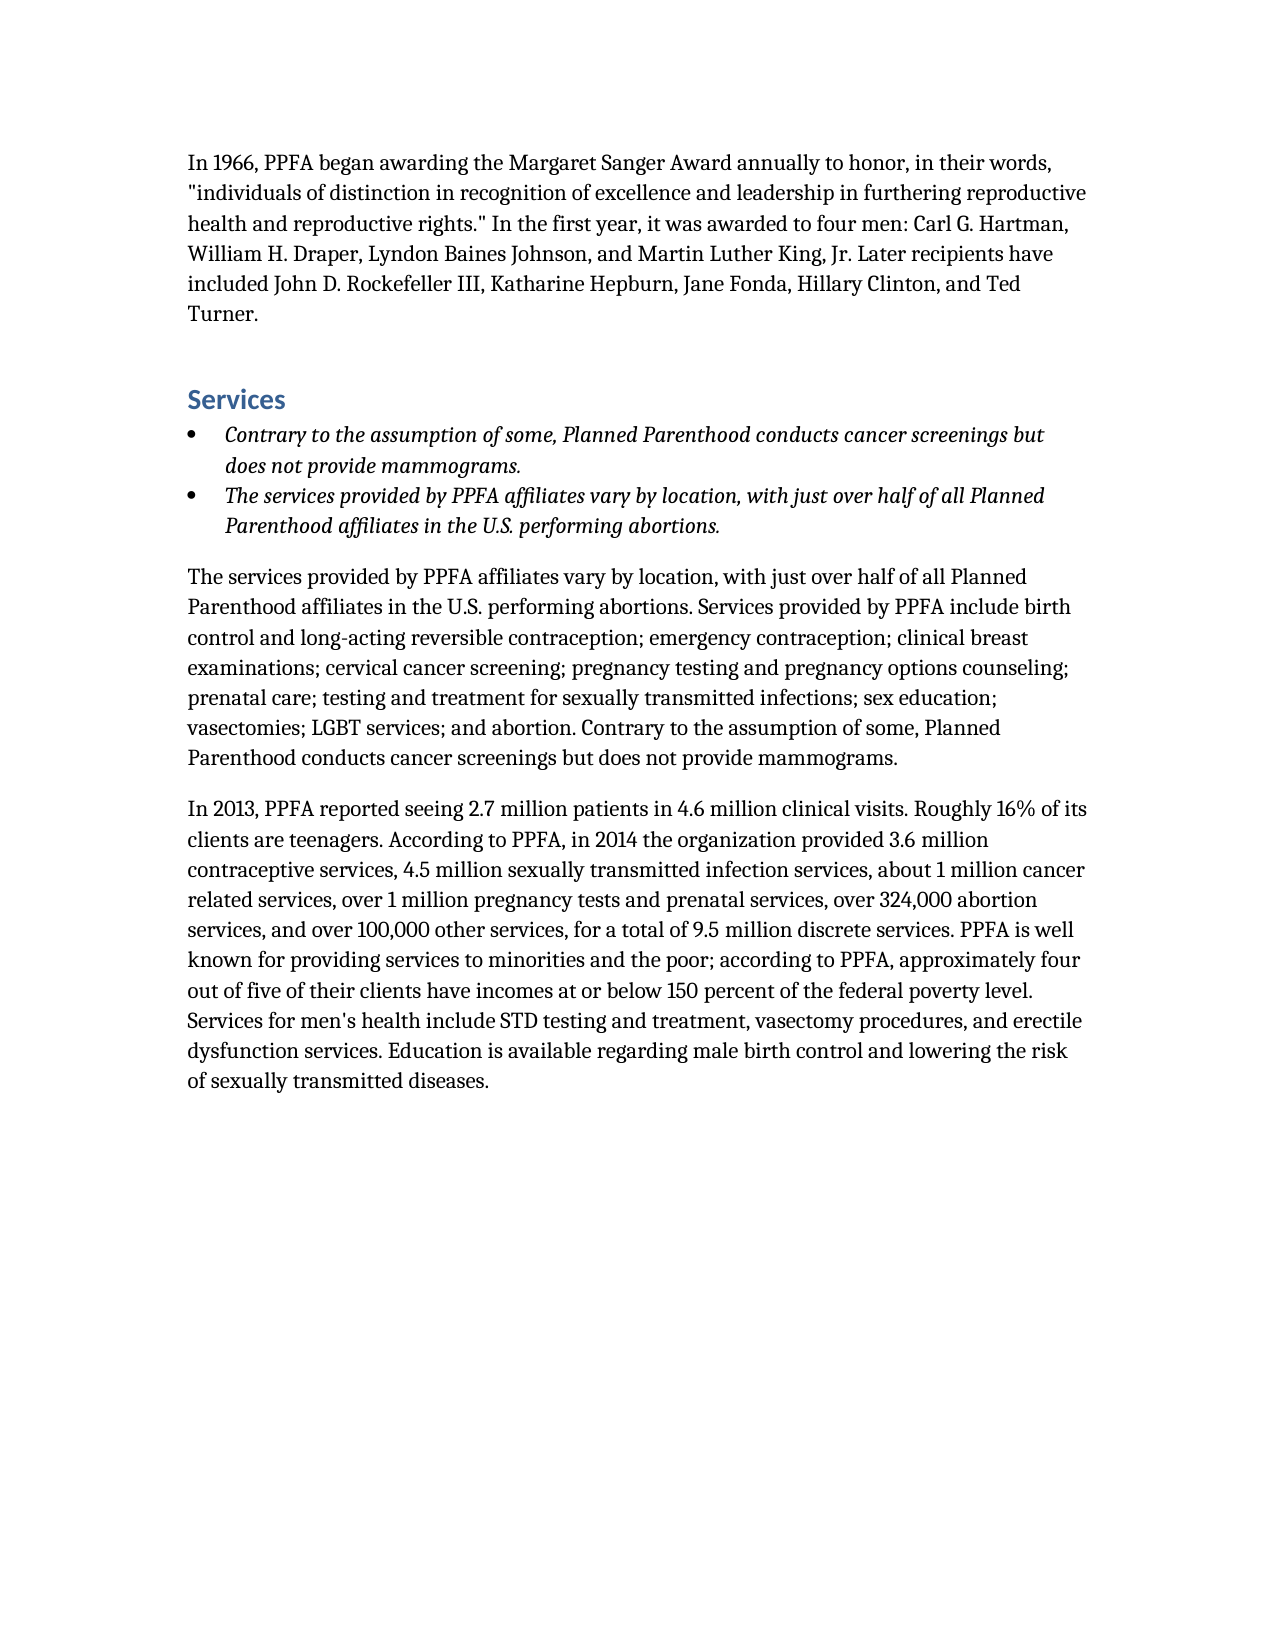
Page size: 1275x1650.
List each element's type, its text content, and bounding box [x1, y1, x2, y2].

text In 2013, PPFA reported seeing 2.7 million patients in 4.6 million clinical visits. Roughly 16% of its clients are teenagers. According to PPFA, in 2014 the organization provided 3.6 million contraceptive services, 4.5 million sexually transmitted infection services, about 1 million cancer related services, over 1 million pregnancy tests and prenatal services, over 324,000 abortion services, and over 100,000 other services, for a total of 9.5 million discrete services. PPFA is well known for providing services to minorities and the poor; according to PPFA, approximately four out of five of their clients have incomes at or below 150 percent of the federal poverty level. Services for men's health include STD testing and treatment, vasectomy procedures, and erectile dysfunction services. Education is available regarding male birth control and lowering the risk of sexually transmitted diseases. [187, 796, 1087, 1094]
text The services provided by PPFA affiliates vary by location, with just over half of all Planned Parenthood affiliates in the U.S. performing abortions. Services provided by PPFA include birth control and long-acting reversible contraception; emergency contraception; clinical breast examinations; cervical cancer screening; pregnancy testing and pregnancy options counseling; prenatal care; testing and treatment for sexually transmitted infections; sex education; vasectomies; LGBT services; and abortion. Contrary to the assumption of some, Planned Parenthood conducts cancer screenings but does not provide mammograms. [187, 564, 1087, 771]
list The services provided by PPFA affiliates vary by location, with just over half of all Planned Parenthood affiliates in the U.S. performing abortions. [187, 483, 1087, 539]
subtitle Services [187, 381, 1087, 417]
text In 1966, PPFA began awarding the Margaret Sanger Award annually to honor, in their words, "individuals of distinction in recognition of excellence and leadership in furthering reproductive health and reproductive rights." In the first year, it was awarded to four men: Carl G. Hartman, William H. Draper, Lyndon Baines Johnson, and Martin Luther King, Jr. Later recipients have included John D. Rockefeller III, Katharine Hepburn, Jane Fonda, Hillary Clinton, and Ted Turner. [187, 150, 1087, 327]
list Contrary to the assumption of some, Planned Parenthood conducts cancer screenings but does not provide mammograms. [187, 422, 1087, 479]
